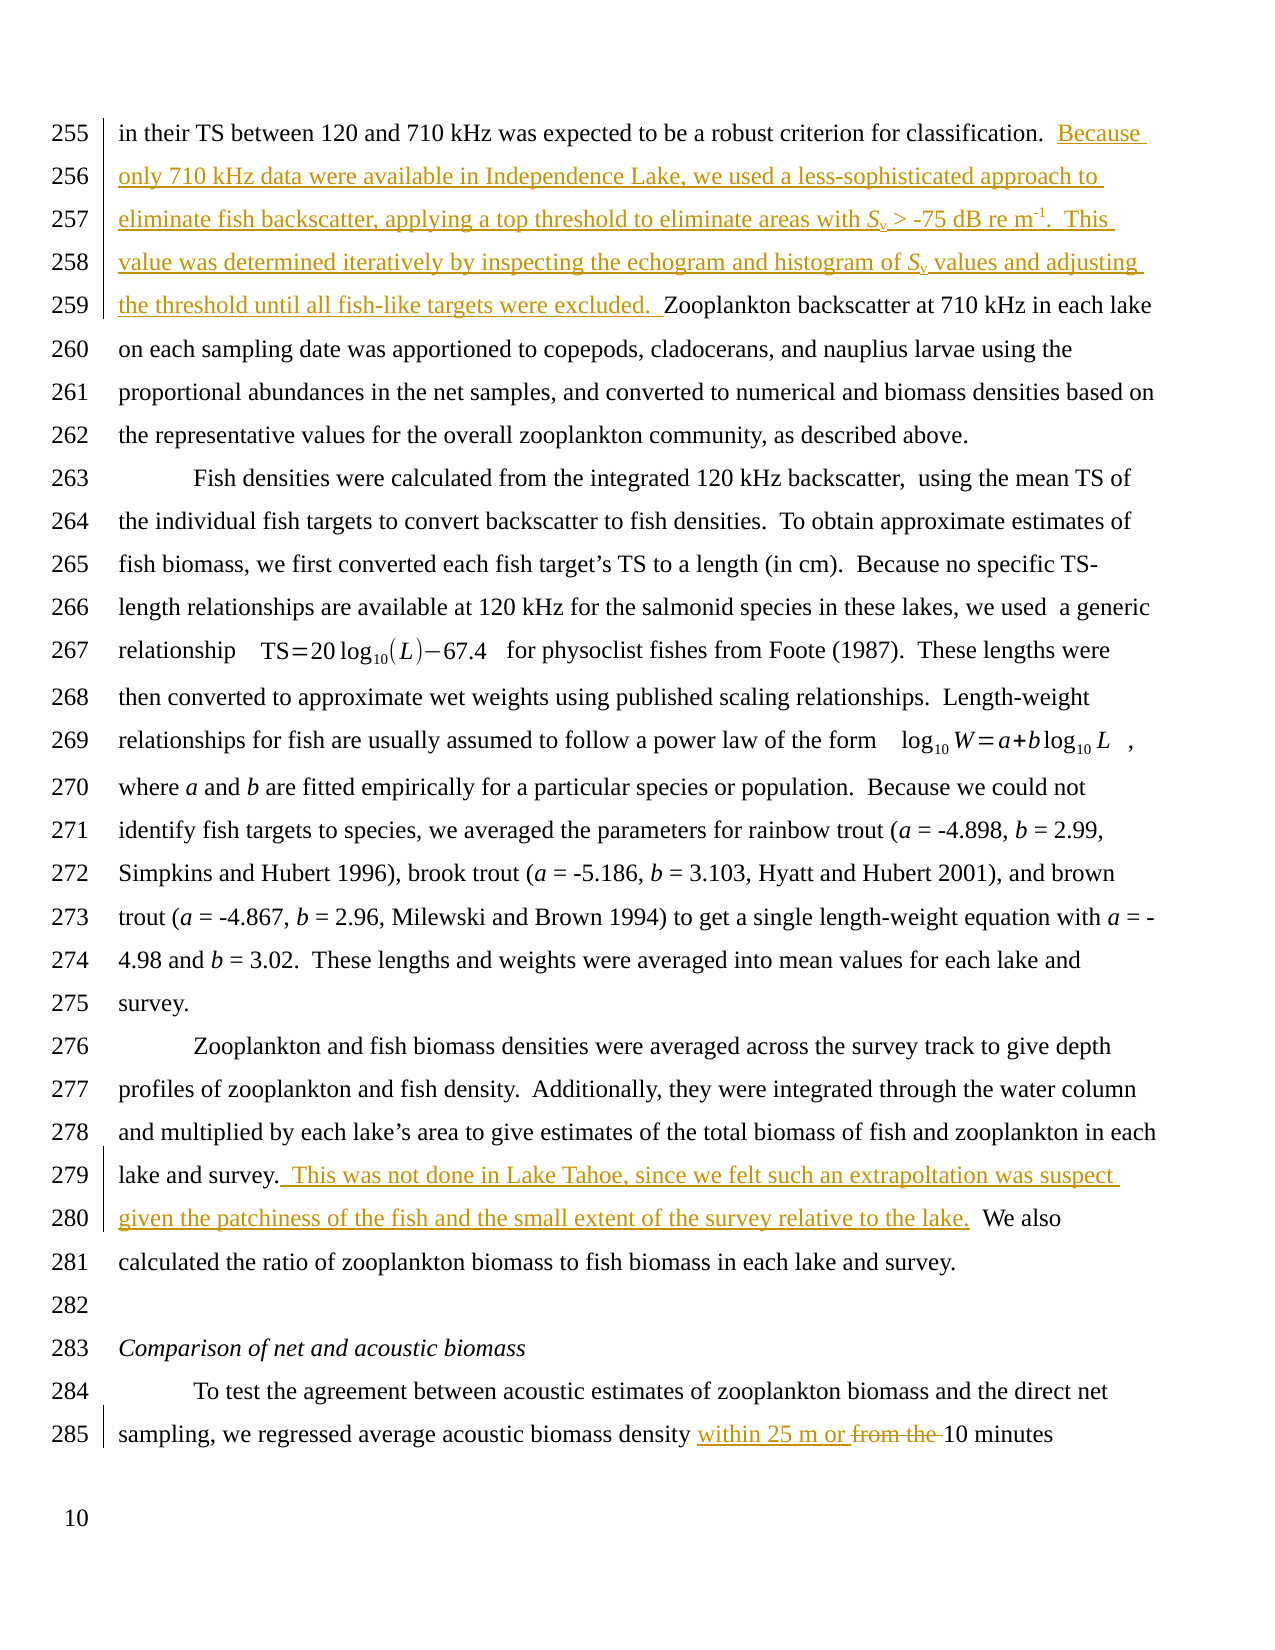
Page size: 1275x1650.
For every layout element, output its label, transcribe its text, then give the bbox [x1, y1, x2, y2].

text Zooplankton and fish biomass densities were averaged across the survey track to give depth profiles of zooplankton and fish density. Additionally, they were integrated through the water column and multiplied by each lake’s area to give estimates of the total biomass of fish and zooplankton in each lake and survey. This was not done in Lake Tahoe, since we felt such an extrapoltation was suspect given the patchiness of the fish and the small extent of the survey relative to the lake. We also calculated the ratio of zooplankton biomass to fish biomass in each lake and survey. [118, 1031, 1157, 1275]
text in their TS between 120 and 710 kHz was expected to be a robust criterion for classification. Because only 710 kHz data were available in Independence Lake, we used a less-sophisticated approach to eliminate fish backscatter, applying a top threshold to eliminate areas with Sv > -75 dB re m-1. This value was determined iteratively by inspecting the echogram and histogram of Sv values and adjusting the threshold until all fish-like targets were excluded. Zooplankton backscatter at 710 kHz in each lake on each sampling date was apportioned to copepods, cladocerans, and nauplius larvae using the proportional abundances in the net samples, and converted to numerical and biomass densities based on the representative values for the overall zooplankton community, as described above. [118, 118, 1157, 449]
text Comparison of net and acoustic biomass [118, 1333, 1157, 1362]
text Fish densities were calculated from the integrated 120 kHz backscatter, using the mean TS of the individual fish targets to convert backscatter to fish densities. To obtain approximate estimates of fish biomass, we first converted each fish target’s TS to a length (in cm). Because no specific TS-length relationships are available at 120 kHz for the salmonid species in these lakes, we used a generic relationship for physoclist fishes from Foote (1987)⁠. These lengths were then converted to approximate wet weights using published scaling relationships. Length-weight relationships for fish are usually assumed to follow a power law of the form , where a and b are fitted empirically for a particular species or population. Because we could not identify fish targets to species, we averaged the parameters for rainbow trout (a = -4.898, b = 2.99, Simpkins and Hubert 1996), brook trout (a = -5.186, b = 3.103, Hyatt and Hubert 2001), and brown trout (a = -4.867, b = 2.96, Milewski and Brown 1994) to get a single length-weight equation with a = -4.98 and b = 3.02. These lengths and weights were averaged into mean values for each lake and survey. [118, 463, 1157, 1017]
text To test the agreement between acoustic estimates of zooplankton biomass and the direct net sampling, we regressed average acoustic biomass density within 25 m or 10 minutes of each net cast (whichever was less) on the biovolume from the net. Net biovolumes were normalized by the total volume of water filtered to give a biovolume density, in mL m-3. The intercept in the linear regression was fixed at the origin, since a preliminary model showed it was not significantly different from zero (at the p=0.05 level), and because it is physically reasonable. Fitting the model without an intercept also added a degree of freedom, increasing power and precision for the slope estimate, which was advantageous given the small sample size (n=9). When examining preliminary results, one data point (from Lake Eleanor in April 2014) appeared to be an outlier exerting undue influence on the slope, so we also fit the model without this point for comparison. The significance of the slopes was assessed at the p=0.05 level. Several assumptions of the significance test are questionable in this case. The errors may not be homeoskedastic, so the resulting p-values must be interpreted with caution. In addition, the independent variable, acoustic biomass, is itself measured with (unknown) error. To address the latter concern, we also conducted a geometric mean regression (Ricker, 1973)⁠. These analyses were run using R (R Development Core Team, 2016)⁠. [118, 1376, 1157, 1448]
